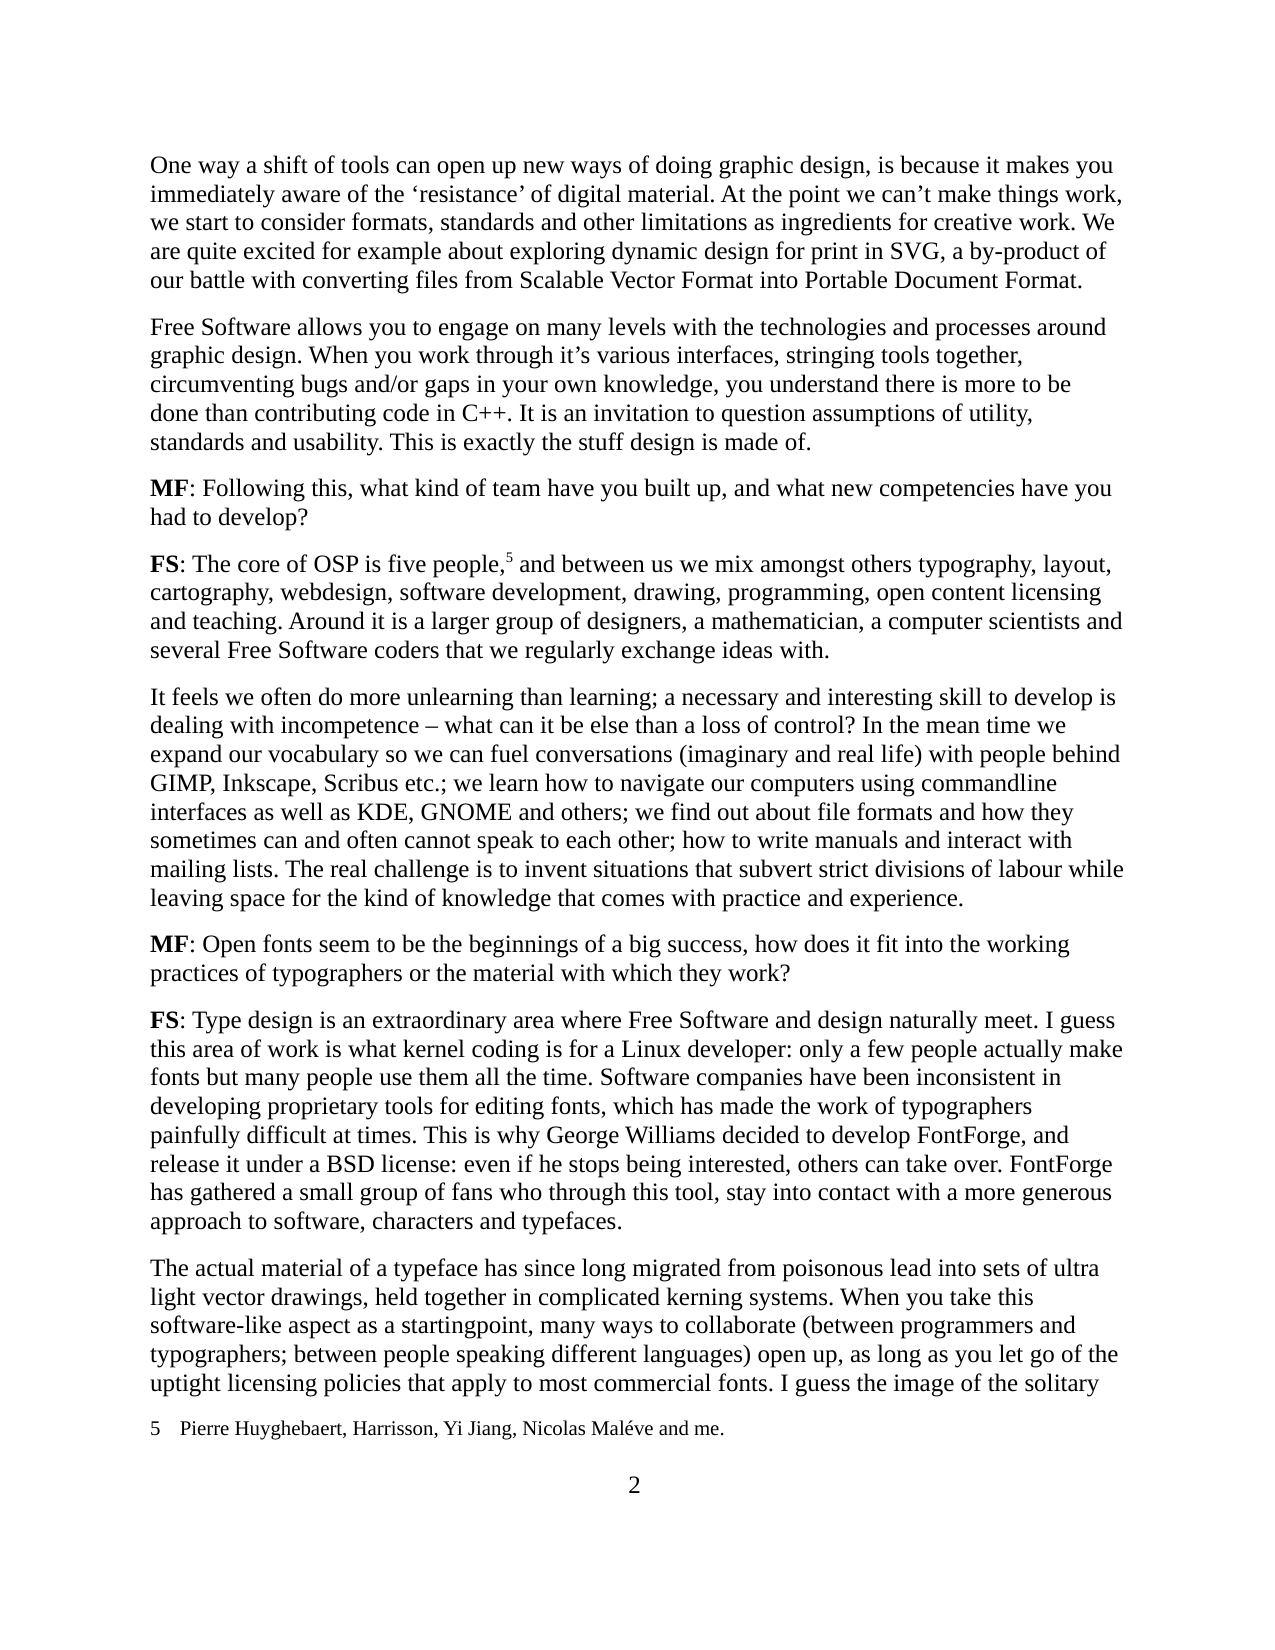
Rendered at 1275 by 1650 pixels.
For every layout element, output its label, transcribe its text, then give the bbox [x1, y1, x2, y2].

text MF: Open fonts seem to be the beginnings of a big success, how does it fit into the working practices of typographers or the material with which they work? [150, 929, 1125, 987]
text Free Software allows you to engage on many levels with the technologies and processes around graphic design. When you work through it’s various interfaces, stringing tools together, circumventing bugs and/or gaps in your own knowledge, you understand there is more to be done than contributing code in C++. It is an invitation to question assumptions of utility, standards and usability. This is exactly the stuff design is made of. [150, 312, 1125, 455]
text MF: Following this, what kind of team have you built up, and what new competencies have you had to develop? [150, 473, 1125, 531]
text The actual material of a typeface has since long migrated from poisonous lead into sets of ultra light vector drawings, held together in complicated kerning systems. When you take this software-like aspect as a startingpoint, many ways to collaborate (between programmers and typographers; between people speaking different languages) open up, as long as you let go of the uptight licensing policies that apply to most commercial fonts. I guess the image of the solitary [150, 1253, 1125, 1397]
text Pierre Huyghebaert, Harrisson, Yi Jiang, Nicolas Maléve and me. [150, 1416, 1125, 1440]
text FS: Type design is an extraordinary area where Free Software and design naturally meet. I guess this area of work is what kernel coding is for a Linux developer: only a few people actually make fonts but many people use them all the time. Software companies have been inconsistent in developing proprietary tools for editing fonts, which has made the work of typographers painfully difficult at times. This is why George Williams decided to develop FontForge, and release it under a BSD license: even if he stops being interested, others can take over. FontForge has gathered a small group of fans who through this tool, stay into contact with a more generous approach to software, characters and typefaces. [150, 1005, 1125, 1235]
text One way a shift of tools can open up new ways of doing graphic design, is because it makes you immediately aware of the ‘resistance’ of digital material. At the point we can’t make things work, we start to consider formats, standards and other limitations as ingredients for creative work. We are quite excited for example about exploring dynamic design for print in SVG, a by-product of our battle with converting files from Scalable Vector Format into Portable Document Format. [150, 150, 1125, 294]
text It feels we often do more unlearning than learning; a necessary and interesting skill to develop is dealing with incompetence – what can it be else than a loss of control? In the mean time we expand our vocabulary so we can fuel conversations (imaginary and real life) with people behind GIMP, Inkscape, Scribus etc.; we learn how to navigate our computers using commandline interfaces as well as KDE, GNOME and others; we find out about file formats and how they sometimes can and often cannot speak to each other; how to write manuals and interact with mailing lists. The real challenge is to invent situations that subvert strict divisions of labour while leaving space for the kind of knowledge that comes with practice and experience. [150, 682, 1125, 912]
text FS: The core of OSP is five people, and between us we mix amongst others typography, layout, cartography, webdesign, software development, drawing, programming, open content licensing and teaching. Around it is a larger group of designers, a mathematician, a computer scientists and several Free Software coders that we regularly exchange ideas with. [150, 549, 1125, 664]
